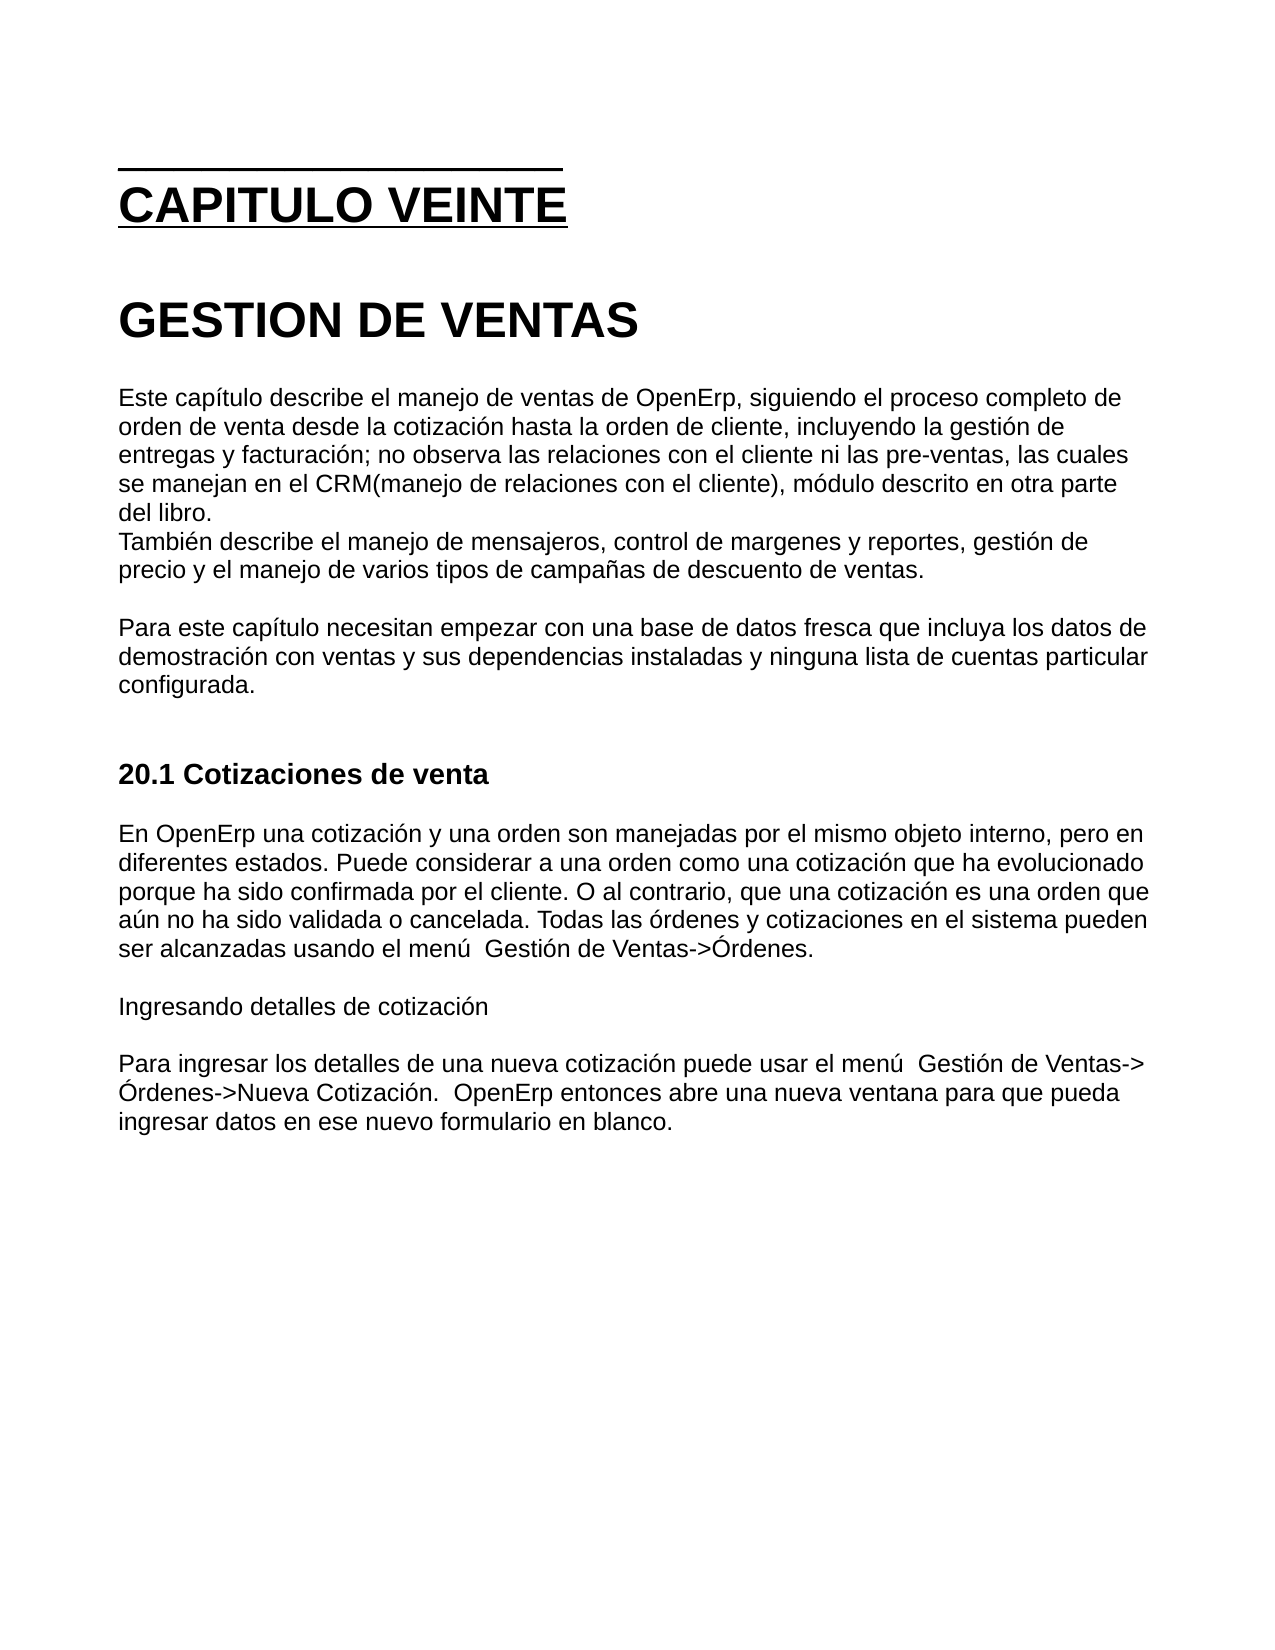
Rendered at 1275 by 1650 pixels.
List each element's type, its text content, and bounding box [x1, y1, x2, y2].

text Este capítulo describe el manejo de ventas de OpenErp, siguiendo el proceso completo de orden de venta desde la cotización hasta la orden de cliente, incluyendo la gestión de entregas y facturación; no observa las relaciones con el cliente ni las pre-ventas, las cuales se manejan en el CRM(manejo de relaciones con el cliente), módulo descrito en otra parte del libro. [118, 383, 1157, 527]
text 20.1 Cotizaciones de venta [118, 757, 1157, 790]
text En OpenErp una cotización y una orden son manejadas por el mismo objeto interno, pero en diferentes estados. Puede considerar a una orden como una cotización que ha evolucionado porque ha sido confirmada por el cliente. O al contrario, que una cotización es una orden que aún no ha sido validada o cancelada. Todas las órdenes y cotizaciones en el sistema pueden ser alcanzadas usando el menú Gestión de Ventas->Órdenes. [118, 819, 1157, 963]
text También describe el manejo de mensajeros, control de margenes y reportes, gestión de precio y el manejo de varios tipos de campañas de descuento de ventas. [118, 527, 1157, 584]
text GESTION DE VENTAS [118, 291, 1157, 348]
text CAPITULO VEINTE [118, 176, 1157, 233]
text ________________ [118, 118, 1157, 176]
text Para ingresar los detalles de una nueva cotización puede usar el menú Gestión de Ventas-> Órdenes->Nueva Cotización. OpenErp entonces abre una nueva ventana para que pueda ingresar datos en ese nuevo formulario en blanco. [118, 1049, 1157, 1135]
text Para este capítulo necesitan empezar con una base de datos fresca que incluya los datos de demostración con ventas y sus dependencias instaladas y ninguna lista de cuentas particular configurada. [118, 613, 1157, 699]
text Ingresando detalles de cotización [118, 991, 1157, 1020]
